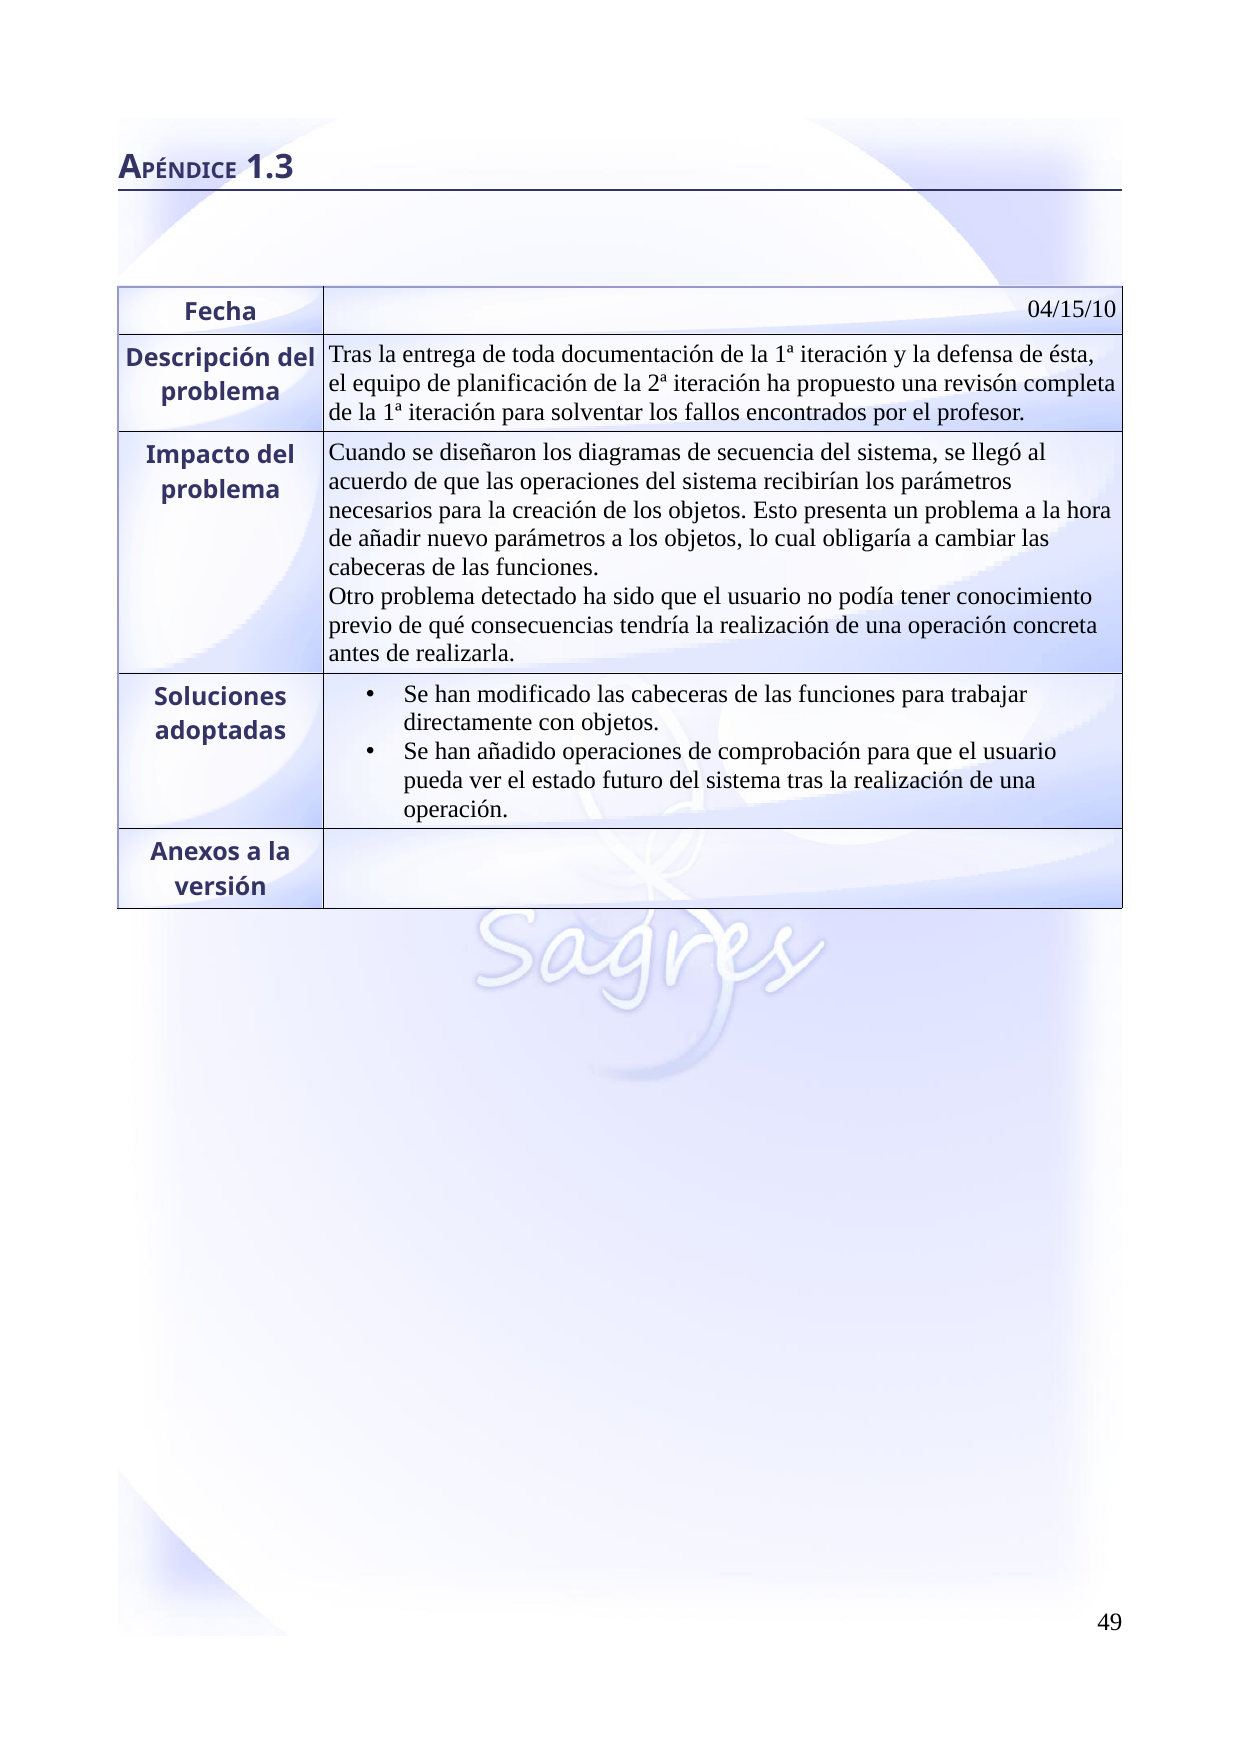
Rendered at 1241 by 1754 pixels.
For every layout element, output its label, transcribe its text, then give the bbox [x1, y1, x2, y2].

picture [118, 909, 1122, 1636]
table_cell Se han modificado las cabeceras de las funciones para trabajar directamente con objetos. Se han añadido operaciones de comprobación para que el usuario pueda ver el estado futuro del sistema tras la realización de una operación. [324, 674, 1122, 828]
table_cell [324, 829, 1122, 908]
table_header Fecha [119, 288, 323, 333]
table_cell Descripción del problema [119, 335, 323, 431]
subtitle Apéndice 1.3 [118, 143, 1122, 189]
picture [118, 118, 1122, 143]
table_cell Cuando se diseñaron los diagramas de secuencia del sistema, se llegó al acuerdo de que las operaciones del sistema recibirían los parámetros necesarios para la creación de los objetos. Esto presenta un problema a la hora de añadir nuevo parámetros a los objetos, lo cual obligaría a cambiar las cabeceras de las funciones. Otro problema detectado ha sido que el usuario no podía tener conocimiento previo de qué consecuencias tendría la realización de una operación concreta antes de realizarla. [324, 432, 1122, 673]
picture [118, 191, 1122, 286]
table_cell Tras la entrega de toda documentación de la 1ª iteración y la defensa de ésta, el equipo de planificación de la 2ª iteración ha propuesto una revisón completa de la 1ª iteración para solventar los fallos encontrados por el profesor. [324, 335, 1122, 431]
table_cell Soluciones adoptadas [119, 674, 323, 828]
table_cell Anexos a la versión [119, 829, 323, 908]
table_header 15/04/10 [324, 288, 1122, 333]
table_cell Impacto del problema [119, 432, 323, 673]
